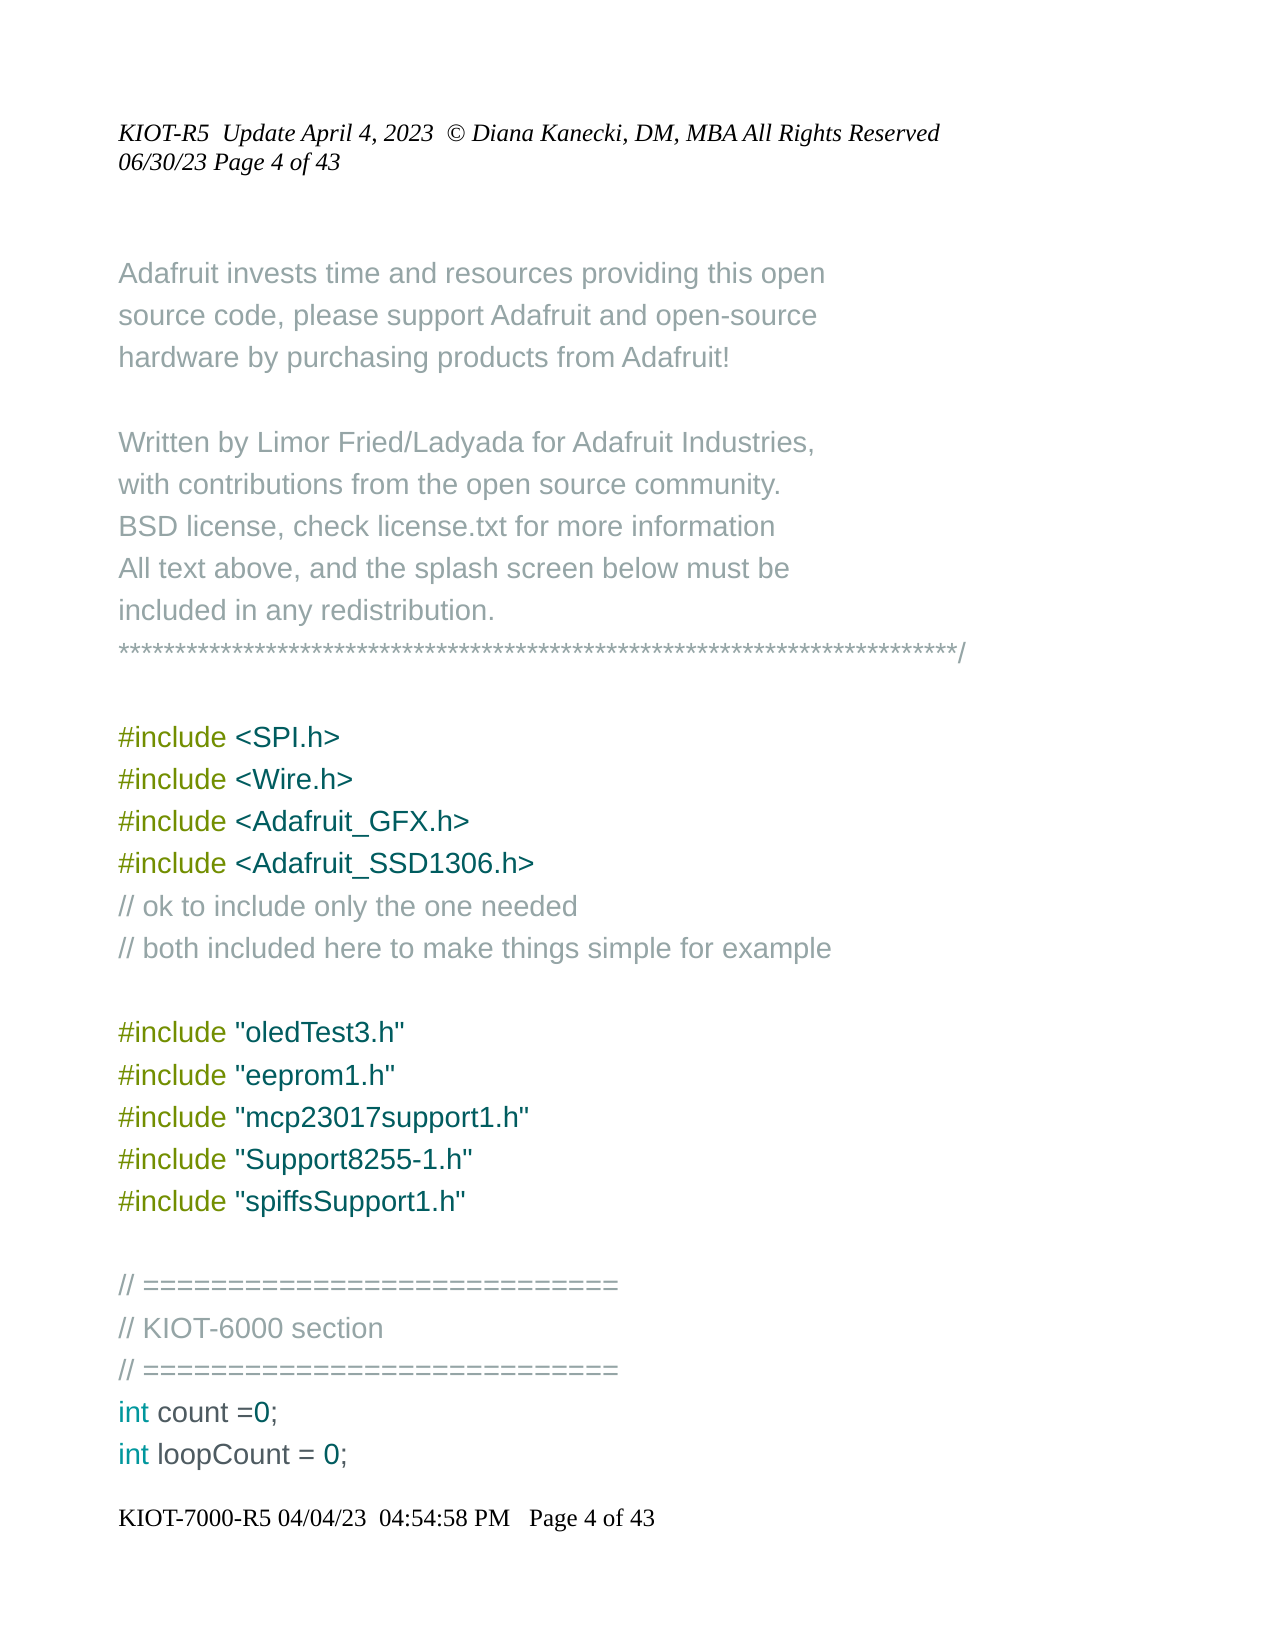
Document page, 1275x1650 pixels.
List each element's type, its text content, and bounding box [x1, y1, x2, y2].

text // ok to include only the one needed [118, 880, 1157, 922]
text #include "oledTest3.h" [118, 1007, 1157, 1049]
text int loopCount = 0; [118, 1428, 1157, 1471]
text #include "mcp23017support1.h" [118, 1091, 1157, 1133]
text #include "spiffsSupport1.h" [118, 1175, 1157, 1218]
text // ============================ [118, 1344, 1157, 1386]
text #include "eeprom1.h" [118, 1049, 1157, 1091]
text // ============================ [118, 1260, 1157, 1302]
text **************************************************************************/ [118, 627, 1157, 669]
text // KIOT-6000 section [118, 1302, 1157, 1344]
text #include <Wire.h> [118, 753, 1157, 796]
text Adafruit invests time and resources providing this open [118, 247, 1157, 289]
text BSD license, check license.txt for more information [118, 500, 1157, 543]
text #include <SPI.h> [118, 711, 1157, 753]
text Written by Limor Fried/Ladyada for Adafruit Industries, [118, 416, 1157, 458]
text source code, please support Adafruit and open-source [118, 289, 1157, 332]
text #include <Adafruit_GFX.h> [118, 796, 1157, 838]
text #include <Adafruit_SSD1306.h> [118, 838, 1157, 880]
text // both included here to make things simple for example [118, 922, 1157, 964]
text int count =0; [118, 1386, 1157, 1428]
text included in any redistribution. [118, 585, 1157, 627]
text #include "Support8255-1.h" [118, 1133, 1157, 1175]
text with contributions from the open source community. [118, 458, 1157, 500]
text hardware by purchasing products from Adafruit! [118, 332, 1157, 374]
text All text above, and the splash screen below must be [118, 543, 1157, 585]
